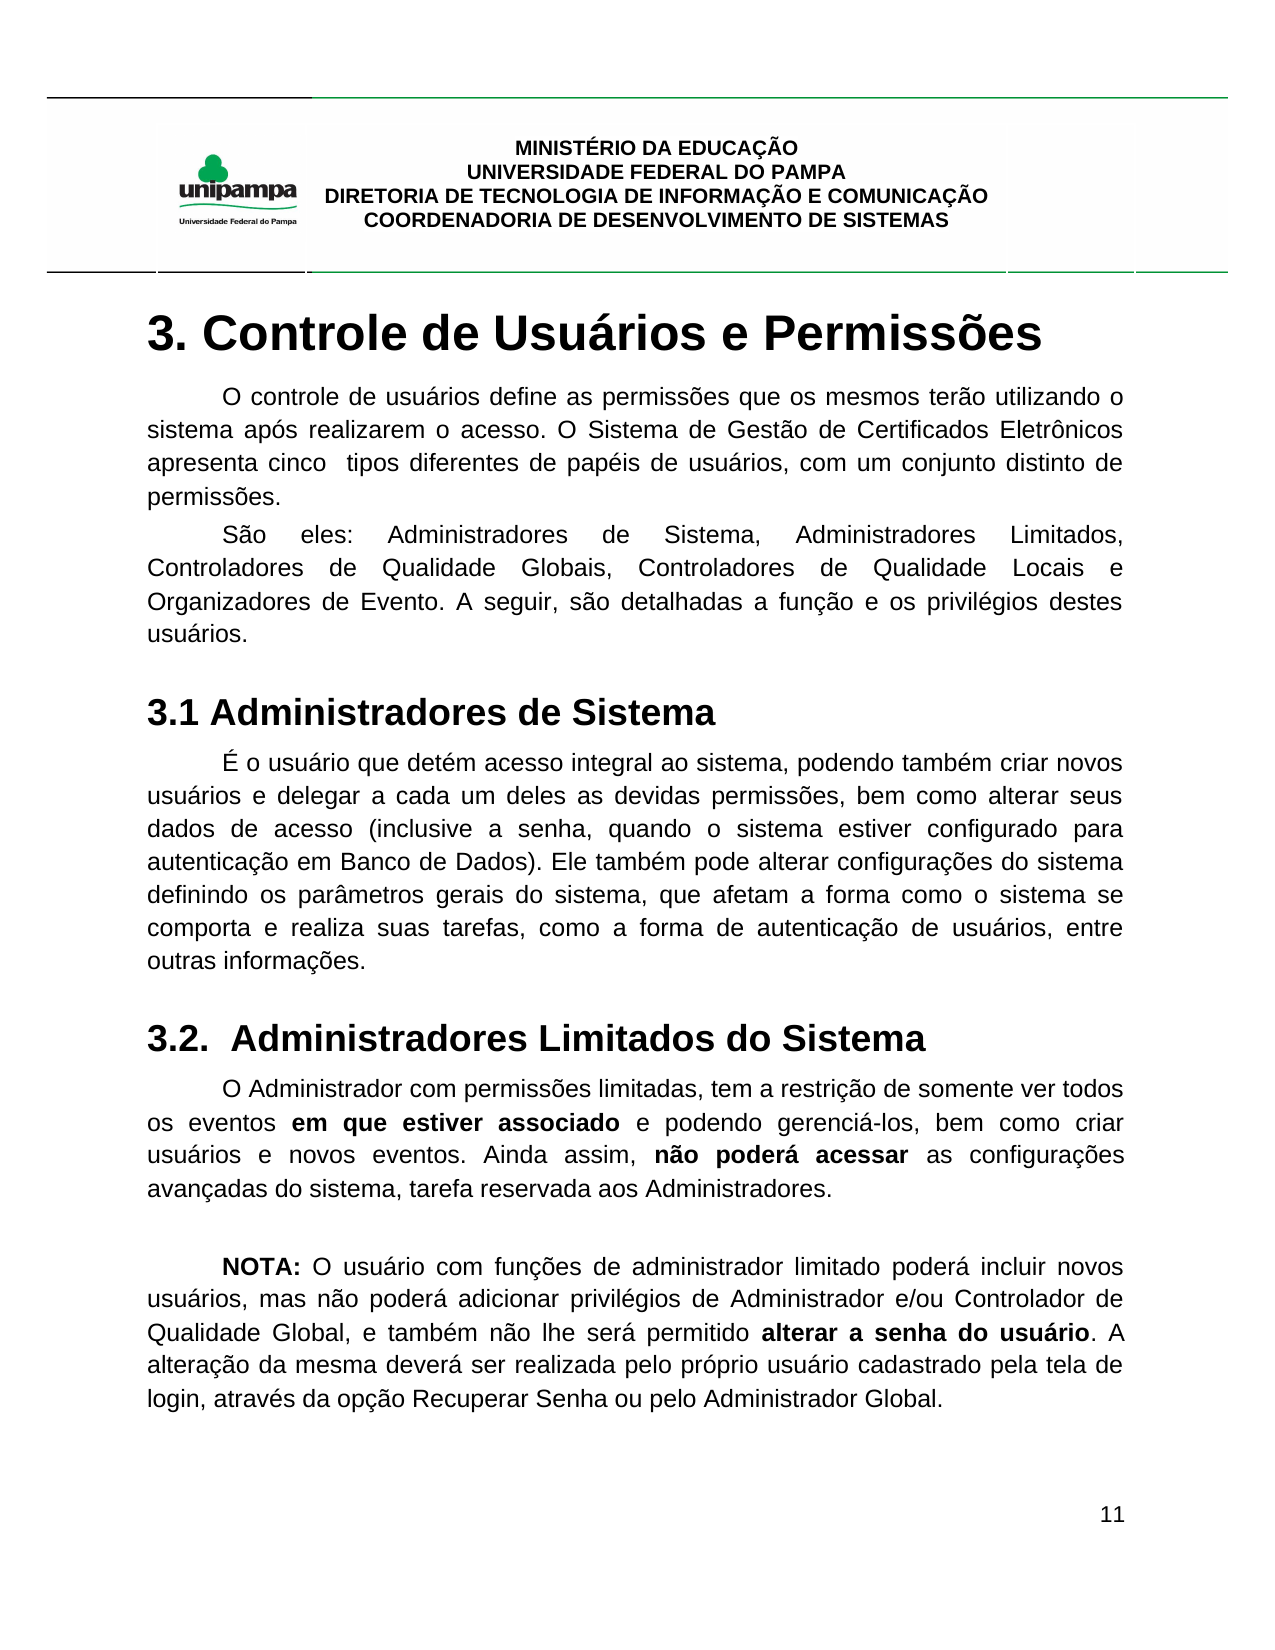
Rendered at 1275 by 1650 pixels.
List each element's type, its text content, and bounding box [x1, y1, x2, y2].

text São eles: Administradores de Sistema, Administradores Limitados, Controladores de Qualidade Globais, Controladores de Qualidade Locais e Organizadores de Evento. A seguir, são detalhadas a função e os privilégios destes usuários. [147, 520, 1125, 648]
picture [158, 125, 306, 273]
subtitle 3.1 Administradores de Sistema [147, 690, 1125, 733]
picture [46, 97, 1228, 273]
subtitle 3. Controle de Usuários e Permissões [147, 304, 1125, 361]
text É o usuário que detém acesso integral ao sistema, podendo também criar novos usuários e delegar a cada um deles as devidas permissões, bem como alterar seus dados de acesso (inclusive a senha, quando o sistema estiver configurado para autenticação em Banco de Dados). Ele também pode alterar configurações do sistema definindo os parâmetros gerais do sistema, que afetam a forma como o sistema se comporta e realiza suas tarefas, como a forma de autenticação de usuários, entre outras informações. [147, 748, 1125, 975]
subtitle 3.2. Administradores Limitados do Sistema [147, 1017, 1125, 1060]
text O Administrador com permissões limitadas, tem a restrição de somente ver todos os eventos em que estiver associado e podendo gerenciá-los, bem como criar usuários e novos eventos. Ainda assim, não poderá acessar as configurações avançadas do sistema, tarefa reservada aos Administradores. [147, 1074, 1125, 1202]
picture [1008, 125, 1134, 273]
text NOTA: O usuário com funções de administrador limitado poderá incluir novos usuários, mas não poderá adicionar privilégios de Administrador e/ou Controlador de Qualidade Global, e também não lhe será permitido alterar a senha do usuário. A alteração da mesma deverá ser realizada pelo próprio usuário cadastrado pela tela de login, através da opção Recuperar Senha ou pelo Administrador Global. [147, 1251, 1125, 1412]
picture [307, 125, 1006, 273]
text O controle de usuários define as permissões que os mesmos terão utilizando o sistema após realizarem o acesso. O Sistema de Gestão de Certificados Eletrônicos apresenta cinco tipos diferentes de papéis de usuários, com um conjunto distinto de permissões. [147, 382, 1125, 510]
